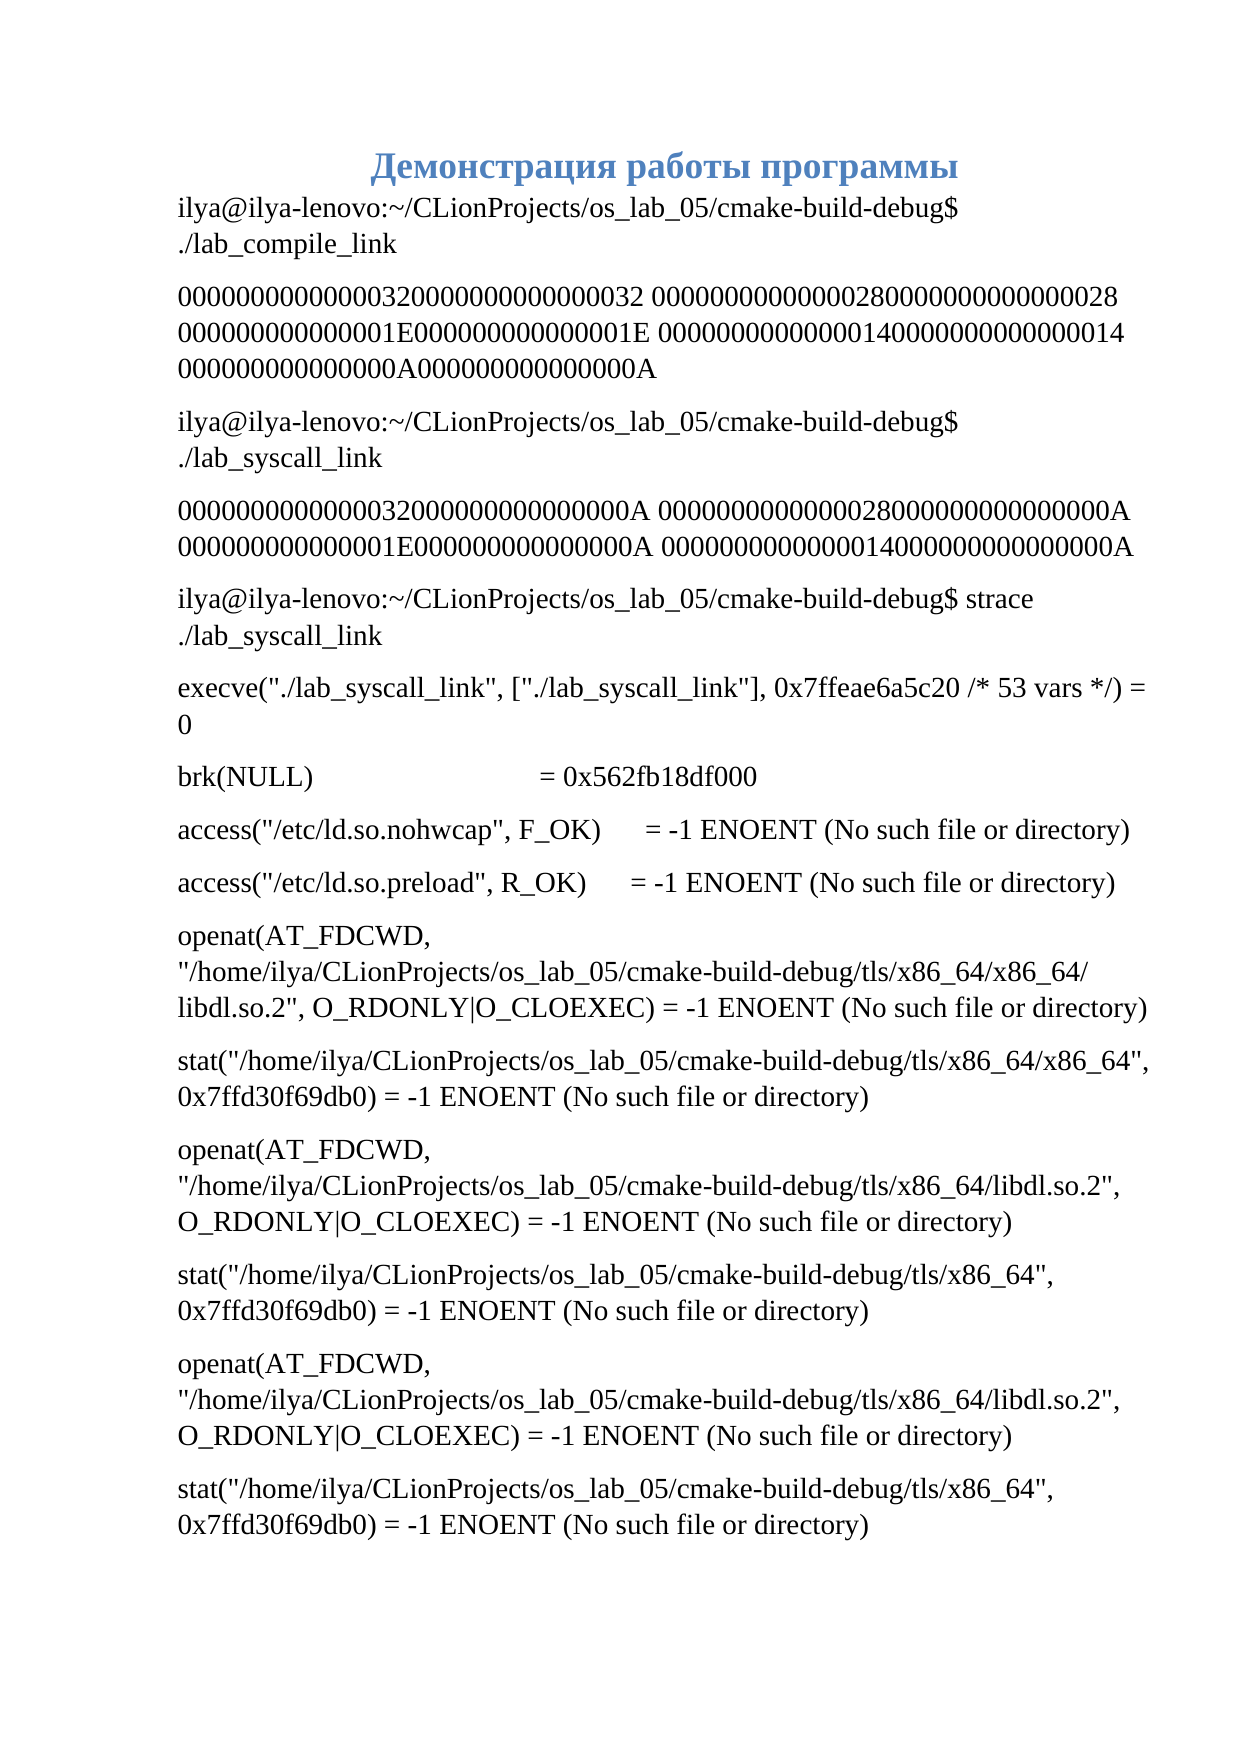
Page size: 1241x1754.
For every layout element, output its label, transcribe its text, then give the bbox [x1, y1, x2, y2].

text stat("/home/ilya/CLionProjects/os_lab_05/cmake-build-debug/tls/x86_64/x86_64", 0x7ffd30f69db0) = -1 ENOENT (No such file or directory) [177, 1043, 1152, 1113]
text stat("/home/ilya/CLionProjects/os_lab_05/cmake-build-debug/tls/x86_64", 0x7ffd30f69db0) = -1 ENOENT (No such file or directory) [177, 1257, 1152, 1327]
text 0000000000000032000000000000000A 0000000000000028000000000000000A 000000000000001E000000000000000A 0000000000000014000000000000000A [177, 493, 1152, 562]
text ilya@ilya-lenovo:~/CLionProjects/os_lab_05/cmake-build-debug$ ./lab_compile_link [177, 190, 1152, 259]
text ilya@ilya-lenovo:~/CLionProjects/os_lab_05/cmake-build-debug$ strace ./lab_syscall_link [177, 582, 1152, 651]
text execve("./lab_syscall_link", ["./lab_syscall_link"], 0x7ffeae6a5c20 /* 53 vars */) = 0 [177, 671, 1152, 740]
text brk(NULL) = 0x562fb18df000 [177, 759, 1152, 793]
text openat(AT_FDCWD, "/home/ilya/CLionProjects/os_lab_05/cmake-build-debug/tls/x86_64/x86_64/libdl.so.2", O_RDONLY|O_CLOEXEC) = -1 ENOENT (No such file or directory) [177, 918, 1152, 1024]
text access("/etc/ld.so.preload", R_OK) = -1 ENOENT (No such file or directory) [177, 865, 1152, 899]
text ilya@ilya-lenovo:~/CLionProjects/os_lab_05/cmake-build-debug$ ./lab_syscall_link [177, 404, 1152, 473]
text access("/etc/ld.so.nohwcap", F_OK) = -1 ENOENT (No such file or directory) [177, 812, 1152, 846]
text 00000000000000320000000000000032 00000000000000280000000000000028 000000000000001E000000000000001E 00000000000000140000000000000014 000000000000000A000000000000000A [177, 279, 1152, 384]
text openat(AT_FDCWD, "/home/ilya/CLionProjects/os_lab_05/cmake-build-debug/tls/x86_64/libdl.so.2", O_RDONLY|O_CLOEXEC) = -1 ENOENT (No such file or directory) [177, 1346, 1152, 1452]
text stat("/home/ilya/CLionProjects/os_lab_05/cmake-build-debug/tls/x86_64", 0x7ffd30f69db0) = -1 ENOENT (No such file or directory) [177, 1471, 1152, 1541]
subtitle Демонстрация работы программы [177, 143, 1152, 186]
text openat(AT_FDCWD, "/home/ilya/CLionProjects/os_lab_05/cmake-build-debug/tls/x86_64/libdl.so.2", O_RDONLY|O_CLOEXEC) = -1 ENOENT (No such file or directory) [177, 1132, 1152, 1238]
